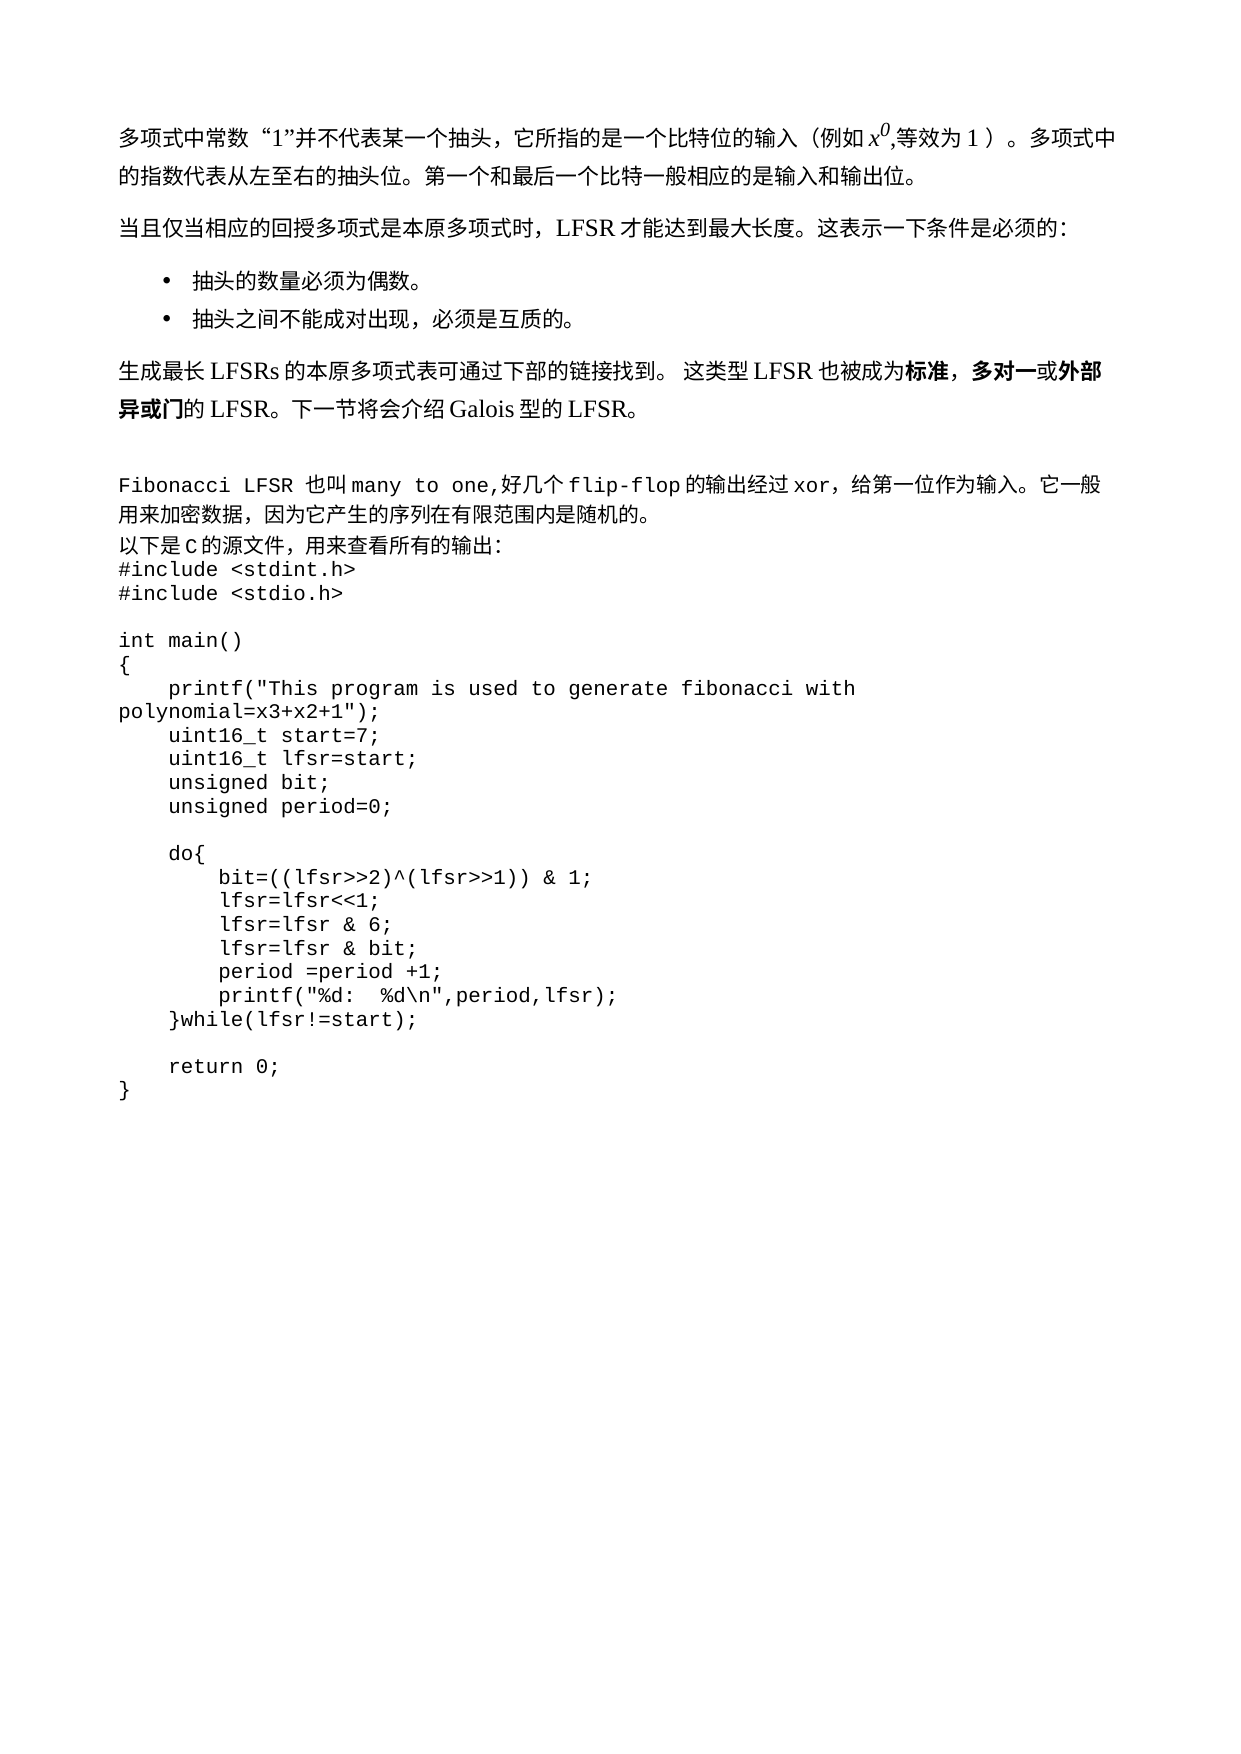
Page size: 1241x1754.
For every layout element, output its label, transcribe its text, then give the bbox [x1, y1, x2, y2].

text printf("This program is used to generate fibonacci with polynomial=x3+x2+1"); [118, 677, 1122, 725]
text }while(lfsr!=start); [118, 1008, 1122, 1032]
text 当且仅当相应的回授多项式是本原多项式时，LFSR才能达到最大长度。这表示一下条件是必须的： [118, 211, 1122, 243]
text Fibonacci LFSR 也叫many to one,好几个flip-flop的输出经过xor，给第一位作为输入。它一般用来加密数据，因为它产生的序列在有限范围内是随机的。 [118, 468, 1122, 529]
text } [118, 1079, 1122, 1103]
text int main() [118, 630, 1122, 654]
text printf("%d: %d\n",period,lfsr); [118, 985, 1122, 1008]
text 以下是C的源文件，用来查看所有的输出： [118, 529, 1122, 559]
text lfsr=lfsr & bit; [118, 938, 1122, 961]
text period =period +1; [118, 961, 1122, 985]
text unsigned period=0; [118, 796, 1122, 819]
text 生成最长LFSRs的本原多项式表可通过下部的链接找到。 这类型LFSR也被成为标准，多对一或外部异或门的LFSR。下一节将会介绍Galois型的LFSR。 [118, 354, 1122, 424]
text uint16_t lfsr=start; [118, 748, 1122, 772]
text lfsr=lfsr & 6; [118, 914, 1122, 938]
text do{ [118, 843, 1122, 867]
text { [118, 654, 1122, 677]
text uint16_t start=7; [118, 725, 1122, 748]
text 多项式中常数“1”并不代表某一个抽头，它所指的是一个比特位的输入（例如 x0,等效为 1 ）。多项式中的指数代表从左至右的抽头位。第一个和最后一个比特一般相应的是输入和输出位。 [118, 118, 1122, 190]
text return 0; [118, 1056, 1122, 1079]
text #include <stdio.h> [118, 583, 1122, 607]
list 抽头之间不能成对出现，必须是互质的。 [162, 302, 1122, 333]
text #include <stdint.h> [118, 559, 1122, 583]
text lfsr=lfsr<<1; [118, 890, 1122, 914]
list 抽头的数量必须为偶数。 [162, 264, 1122, 295]
text bit=((lfsr>>2)^(lfsr>>1)) & 1; [118, 867, 1122, 890]
text unsigned bit; [118, 772, 1122, 796]
